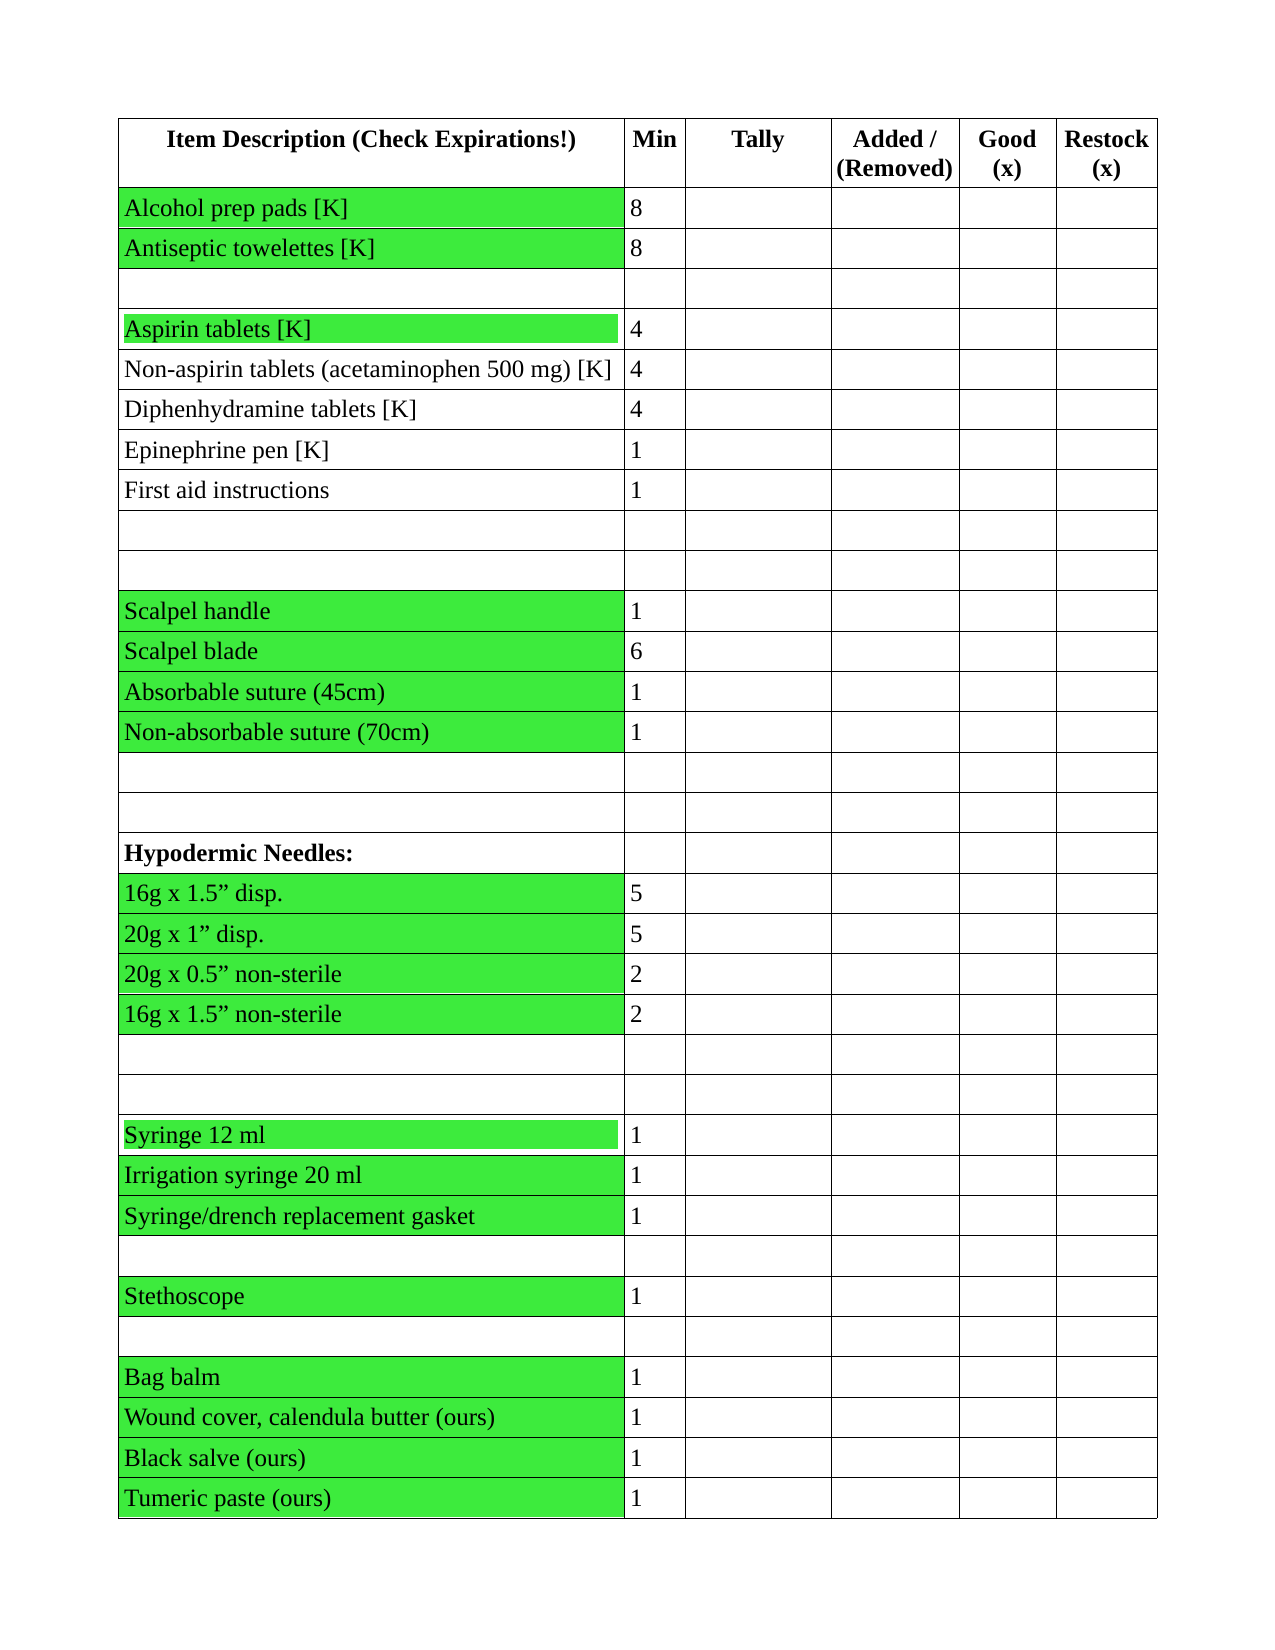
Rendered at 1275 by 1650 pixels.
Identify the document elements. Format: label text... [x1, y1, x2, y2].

table_cell [119, 793, 624, 832]
table_cell [1057, 753, 1157, 792]
table_cell [686, 470, 831, 510]
table_cell [686, 390, 831, 429]
table_cell [686, 430, 831, 469]
table_cell 20g x 1” disp. [119, 914, 624, 953]
table_cell 1 [625, 1478, 685, 1517]
table_cell [960, 1115, 1056, 1155]
table_cell Aspirin tablets [K] [119, 309, 624, 348]
table_cell [832, 1277, 959, 1316]
table_cell [960, 1398, 1056, 1437]
table_cell Non-aspirin tablets (acetaminophen 500 mg) [K] [119, 350, 624, 389]
table_cell Tumeric paste (ours) [119, 1478, 624, 1517]
table_cell [832, 309, 959, 348]
table_cell [832, 753, 959, 792]
table_header Tally [686, 119, 831, 187]
table_cell [1057, 1236, 1157, 1276]
table_cell [960, 874, 1056, 913]
table_cell 1 [625, 591, 685, 631]
table_cell 1 [625, 1357, 685, 1397]
table_cell 1 [625, 672, 685, 711]
table_cell [1057, 1398, 1157, 1437]
table_cell [960, 551, 1056, 590]
table_cell [686, 793, 831, 832]
table_cell 8 [625, 188, 685, 227]
table_cell [960, 1156, 1056, 1195]
table_cell [686, 1398, 831, 1437]
table_cell [1057, 1115, 1157, 1155]
table_cell [832, 188, 959, 227]
table_cell Black salve (ours) [119, 1438, 624, 1477]
table_cell [960, 1438, 1056, 1477]
table_cell Irrigation syringe 20 ml [119, 1156, 624, 1195]
table_cell Syringe 12 ml [119, 1115, 624, 1155]
table_cell [625, 1236, 685, 1276]
table_cell [832, 672, 959, 711]
table_cell Absorbable suture (45cm) [119, 672, 624, 711]
table_cell [832, 1156, 959, 1195]
table_cell 20g x 0.5” non-sterile [119, 954, 624, 993]
table_cell [119, 511, 624, 550]
table_cell [832, 511, 959, 550]
table_cell [1057, 390, 1157, 429]
table_cell [686, 350, 831, 389]
table_cell Alcohol prep pads [K] [119, 188, 624, 227]
table_cell 5 [625, 914, 685, 953]
table_cell [832, 1236, 959, 1276]
table_header Good (x) [960, 119, 1056, 187]
table_cell 5 [625, 874, 685, 913]
table_cell [1057, 470, 1157, 510]
table_cell [686, 188, 831, 227]
table_cell [1057, 954, 1157, 993]
table_cell Stethoscope [119, 1277, 624, 1316]
table_cell [1057, 712, 1157, 752]
table_cell [1057, 793, 1157, 832]
table_cell [119, 1236, 624, 1276]
table_header Added / (Removed) [832, 119, 959, 187]
table_cell 1 [625, 712, 685, 752]
table_cell [625, 1317, 685, 1356]
table_cell [960, 1075, 1056, 1114]
table_cell 4 [625, 350, 685, 389]
table_cell [832, 1357, 959, 1397]
table_cell [686, 269, 831, 308]
table_cell [832, 1398, 959, 1437]
table_cell [832, 1075, 959, 1114]
table_cell [832, 430, 959, 469]
table_cell Scalpel handle [119, 591, 624, 631]
table_cell [832, 632, 959, 671]
table_cell [686, 914, 831, 953]
table_cell [960, 309, 1056, 348]
table_cell 2 [625, 995, 685, 1034]
table_cell [686, 995, 831, 1034]
table_cell [832, 229, 959, 268]
table_cell [960, 1236, 1056, 1276]
table_cell [625, 753, 685, 792]
table_cell [1057, 1317, 1157, 1356]
table_cell [1057, 1196, 1157, 1235]
table_cell [686, 1156, 831, 1195]
table_cell 16g x 1.5” disp. [119, 874, 624, 913]
table_cell [832, 470, 959, 510]
table_cell [832, 1317, 959, 1356]
table_cell [832, 712, 959, 752]
table_cell 1 [625, 1277, 685, 1316]
table_cell [686, 511, 831, 550]
table_cell [832, 1035, 959, 1074]
table_cell 1 [625, 430, 685, 469]
table_cell [832, 1478, 959, 1517]
table_cell 1 [625, 1115, 685, 1155]
table_cell [960, 954, 1056, 993]
table_cell [686, 1115, 831, 1155]
table_cell 4 [625, 390, 685, 429]
table_cell [119, 1075, 624, 1114]
table_cell 8 [625, 229, 685, 268]
table_cell [960, 672, 1056, 711]
table_cell [832, 591, 959, 631]
table_cell [686, 591, 831, 631]
table_cell [960, 914, 1056, 953]
table_cell [625, 793, 685, 832]
table_cell [960, 269, 1056, 308]
table_cell [1057, 1075, 1157, 1114]
table_cell [686, 753, 831, 792]
table_cell [686, 1236, 831, 1276]
table_cell [686, 632, 831, 671]
table_cell Syringe/drench replacement gasket [119, 1196, 624, 1235]
table_cell [1057, 672, 1157, 711]
table_cell [686, 874, 831, 913]
table_cell [1057, 914, 1157, 953]
table_cell [686, 1438, 831, 1477]
table_cell 2 [625, 954, 685, 993]
table_cell [1057, 874, 1157, 913]
table_cell [1057, 1357, 1157, 1397]
table_cell [960, 1478, 1056, 1517]
table_cell [832, 833, 959, 872]
table_cell [832, 551, 959, 590]
table_cell [960, 1317, 1056, 1356]
table_cell [960, 229, 1056, 268]
table_cell [960, 390, 1056, 429]
table_cell [960, 430, 1056, 469]
table_cell [686, 712, 831, 752]
table_cell [1057, 1277, 1157, 1316]
table_cell [960, 188, 1056, 227]
table_cell Non-absorbable suture (70cm) [119, 712, 624, 752]
table_cell [686, 309, 831, 348]
table_cell [1057, 1156, 1157, 1195]
table_cell [960, 591, 1056, 631]
table_cell [119, 269, 624, 308]
table_cell [1057, 350, 1157, 389]
table_cell Wound cover, calendula butter (ours) [119, 1398, 624, 1437]
table_cell [686, 954, 831, 993]
table_cell [832, 793, 959, 832]
table_cell [960, 1035, 1056, 1074]
table_cell [686, 229, 831, 268]
table_cell [686, 1075, 831, 1114]
table_cell [1057, 632, 1157, 671]
table_cell Diphenhydramine tablets [K] [119, 390, 624, 429]
table_header Min [625, 119, 685, 187]
table_cell [1057, 551, 1157, 590]
table_cell Hypodermic Needles: [119, 833, 624, 872]
table_cell [960, 712, 1056, 752]
table_cell [686, 1035, 831, 1074]
table_header Item Description (Check Expirations!) [119, 119, 624, 187]
table_cell [960, 632, 1056, 671]
table_cell [832, 1438, 959, 1477]
table_cell First aid instructions [119, 470, 624, 510]
table_cell [686, 1357, 831, 1397]
table_cell [1057, 269, 1157, 308]
table_cell [625, 833, 685, 872]
table_cell [960, 833, 1056, 872]
table_cell [119, 753, 624, 792]
table_cell [960, 753, 1056, 792]
table_cell [625, 269, 685, 308]
table_cell 16g x 1.5” non-sterile [119, 995, 624, 1034]
table_cell [832, 914, 959, 953]
table_cell 1 [625, 1398, 685, 1437]
table_cell [832, 1115, 959, 1155]
table_cell [686, 1277, 831, 1316]
table_cell [686, 551, 831, 590]
table_cell [832, 995, 959, 1034]
table_cell [832, 350, 959, 389]
table_cell Epinephrine pen [K] [119, 430, 624, 469]
table_cell [1057, 229, 1157, 268]
table_cell 1 [625, 1196, 685, 1235]
table_cell [832, 954, 959, 993]
table_cell [960, 350, 1056, 389]
table_cell [1057, 1438, 1157, 1477]
table_cell [119, 1035, 624, 1074]
table_cell Scalpel blade [119, 632, 624, 671]
table_cell [832, 269, 959, 308]
table_cell [960, 995, 1056, 1034]
table_cell [1057, 1478, 1157, 1517]
table_cell [832, 390, 959, 429]
table_cell [832, 874, 959, 913]
table_cell [1057, 430, 1157, 469]
table_cell 4 [625, 309, 685, 348]
table_cell [960, 470, 1056, 510]
table_cell [625, 1035, 685, 1074]
table_cell [686, 1196, 831, 1235]
table_cell [960, 511, 1056, 550]
table_cell Antiseptic towelettes [K] [119, 229, 624, 268]
table_cell [119, 1317, 624, 1356]
table_cell [1057, 833, 1157, 872]
table_cell [625, 1075, 685, 1114]
table_cell [832, 1196, 959, 1235]
table_cell [1057, 309, 1157, 348]
table_header Restock (x) [1057, 119, 1157, 187]
table_cell Bag balm [119, 1357, 624, 1397]
table_cell [625, 511, 685, 550]
table_cell [686, 1478, 831, 1517]
table_cell [1057, 1035, 1157, 1074]
table_cell 6 [625, 632, 685, 671]
table_cell [960, 1357, 1056, 1397]
table_cell [686, 672, 831, 711]
table_cell [1057, 995, 1157, 1034]
table_cell [960, 1196, 1056, 1235]
table_cell 1 [625, 1438, 685, 1477]
table_cell [960, 793, 1056, 832]
table_cell 1 [625, 470, 685, 510]
table_cell [686, 1317, 831, 1356]
table_cell [1057, 511, 1157, 550]
table_cell [960, 1277, 1056, 1316]
table_cell [119, 551, 624, 590]
table_cell [625, 551, 685, 590]
table_cell [686, 833, 831, 872]
table_cell [1057, 188, 1157, 227]
table_cell 1 [625, 1156, 685, 1195]
table_cell [1057, 591, 1157, 631]
